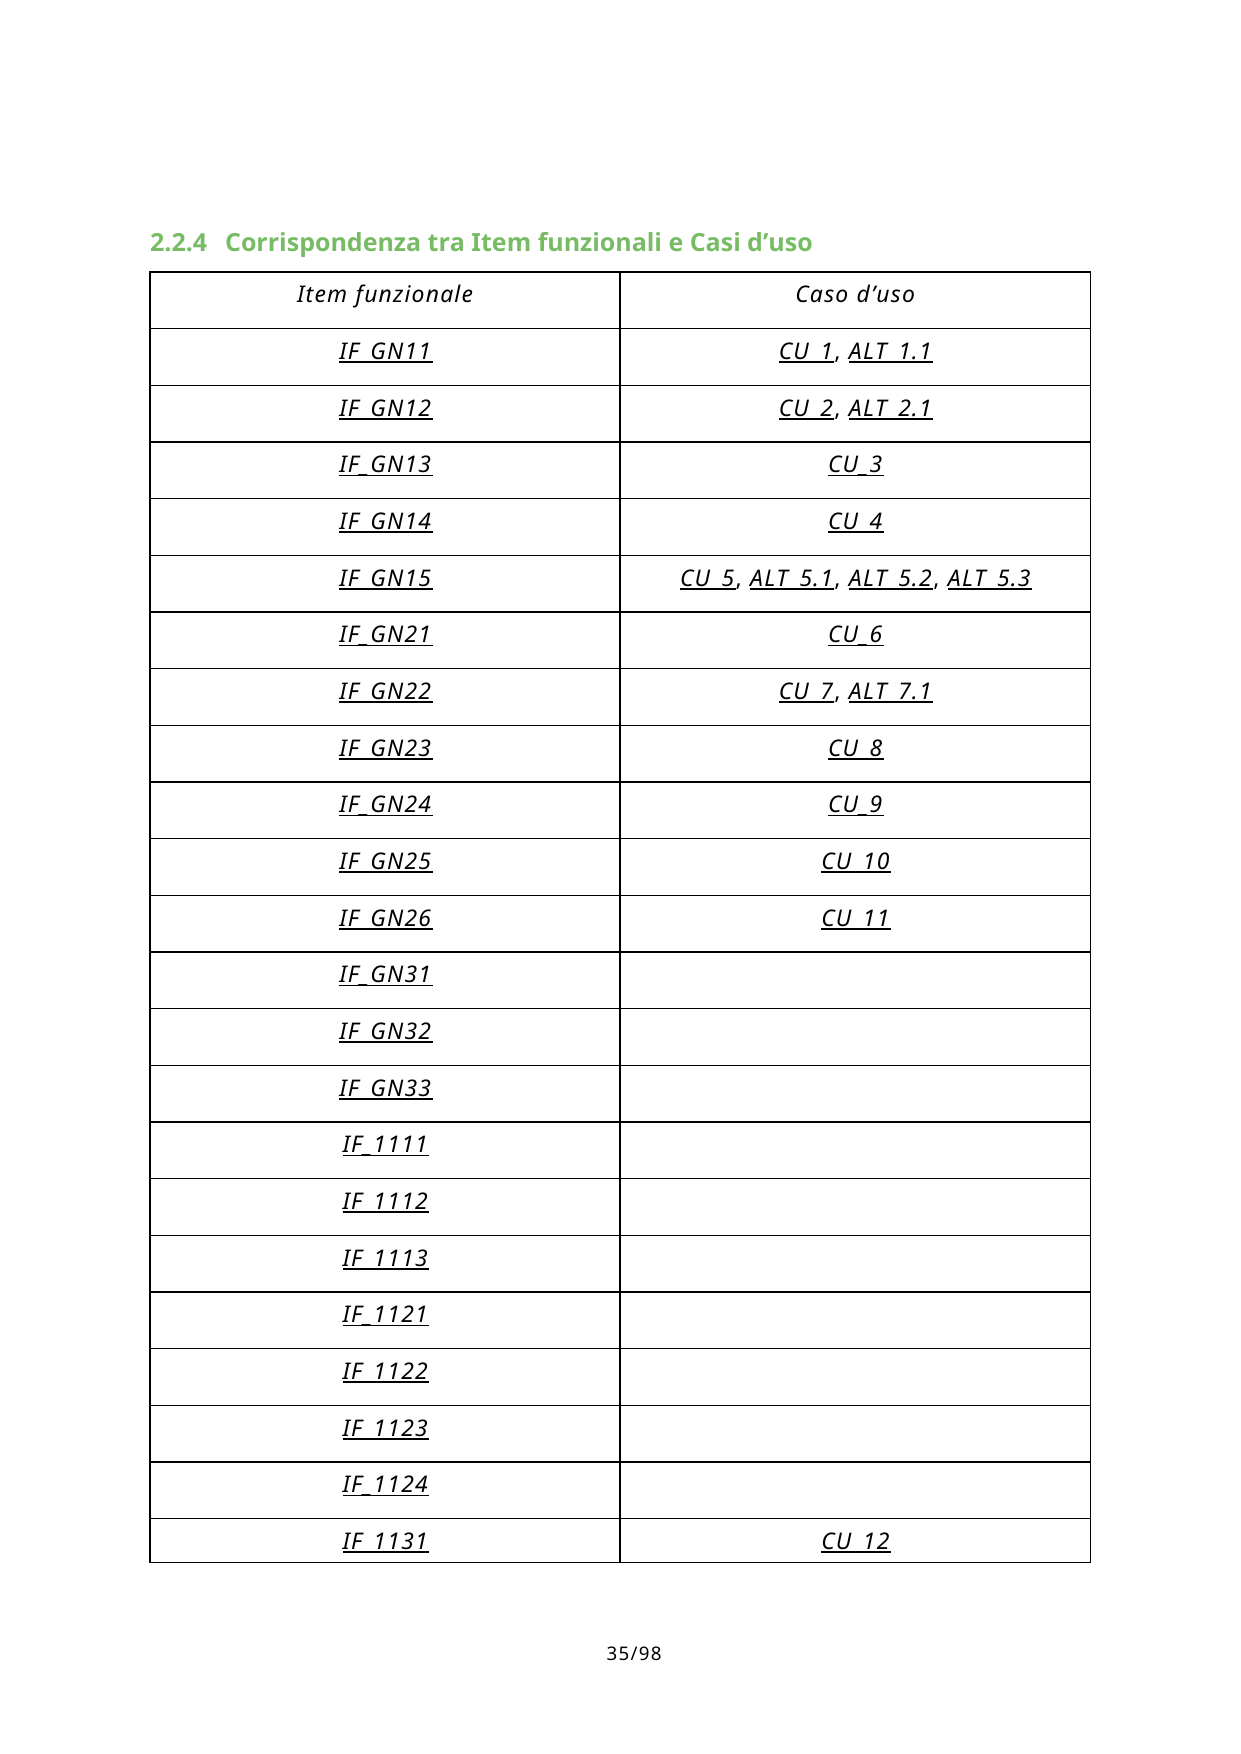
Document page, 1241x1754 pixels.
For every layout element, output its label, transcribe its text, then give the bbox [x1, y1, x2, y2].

table_cell CU_1, ALT_1.1 [621, 329, 1090, 385]
table_header Item funzionale [151, 273, 619, 328]
table_cell CU_9 [621, 783, 1090, 838]
table_cell CU_6 [621, 613, 1090, 668]
table_cell IF_GN22 [151, 669, 619, 725]
table_cell IF_1113 [151, 1236, 619, 1291]
table_cell CU_2, ALT_2.1 [621, 386, 1090, 441]
table_cell IF_GN23 [151, 726, 619, 781]
table_cell CU_3 [621, 443, 1090, 498]
table_cell CU_11 [621, 896, 1090, 951]
table_cell IF_GN24 [151, 783, 619, 838]
table_cell IF_GN15 [151, 556, 619, 611]
table_cell CU_8 [621, 726, 1090, 781]
table_cell [621, 1009, 1090, 1065]
table_cell [621, 1463, 1090, 1518]
table_cell [621, 1349, 1090, 1405]
table_cell CU_10 [621, 839, 1090, 895]
table_cell IF_GN21 [151, 613, 619, 668]
table_cell [621, 1293, 1090, 1348]
table_cell [621, 953, 1090, 1008]
table_cell IF_GN14 [151, 499, 619, 555]
table_cell IF_GN26 [151, 896, 619, 951]
table_cell IF_GN11 [151, 329, 619, 385]
table_cell CU_12 [621, 1519, 1090, 1562]
table_cell IF_1111 [151, 1123, 619, 1178]
table_cell IF_GN33 [151, 1066, 619, 1121]
table_cell IF_1121 [151, 1293, 619, 1348]
table_cell IF_GN32 [151, 1009, 619, 1065]
table_cell IF_1112 [151, 1179, 619, 1235]
table_cell IF_1131 [151, 1519, 619, 1562]
table_cell [621, 1066, 1090, 1121]
table_cell [621, 1236, 1090, 1291]
table_cell CU_7, ALT_7.1 [621, 669, 1090, 725]
table_header Caso d’uso [621, 273, 1090, 328]
table_cell IF_GN12 [151, 386, 619, 441]
table_cell [621, 1123, 1090, 1178]
table_cell CU_4 [621, 499, 1090, 555]
table_cell IF_GN25 [151, 839, 619, 895]
table_cell [621, 1179, 1090, 1235]
table_cell IF_GN31 [151, 953, 619, 1008]
subtitle Corrispondenza tra Item funzionali e Casi d’uso [150, 225, 1090, 259]
table_cell CU_5, ALT_5.1, ALT_5.2, ALT_5.3 [621, 556, 1090, 611]
table_cell [621, 1406, 1090, 1461]
table_cell IF_GN13 [151, 443, 619, 498]
table_cell IF_1124 [151, 1463, 619, 1518]
table_cell IF_1123 [151, 1406, 619, 1461]
table_cell IF_1122 [151, 1349, 619, 1405]
